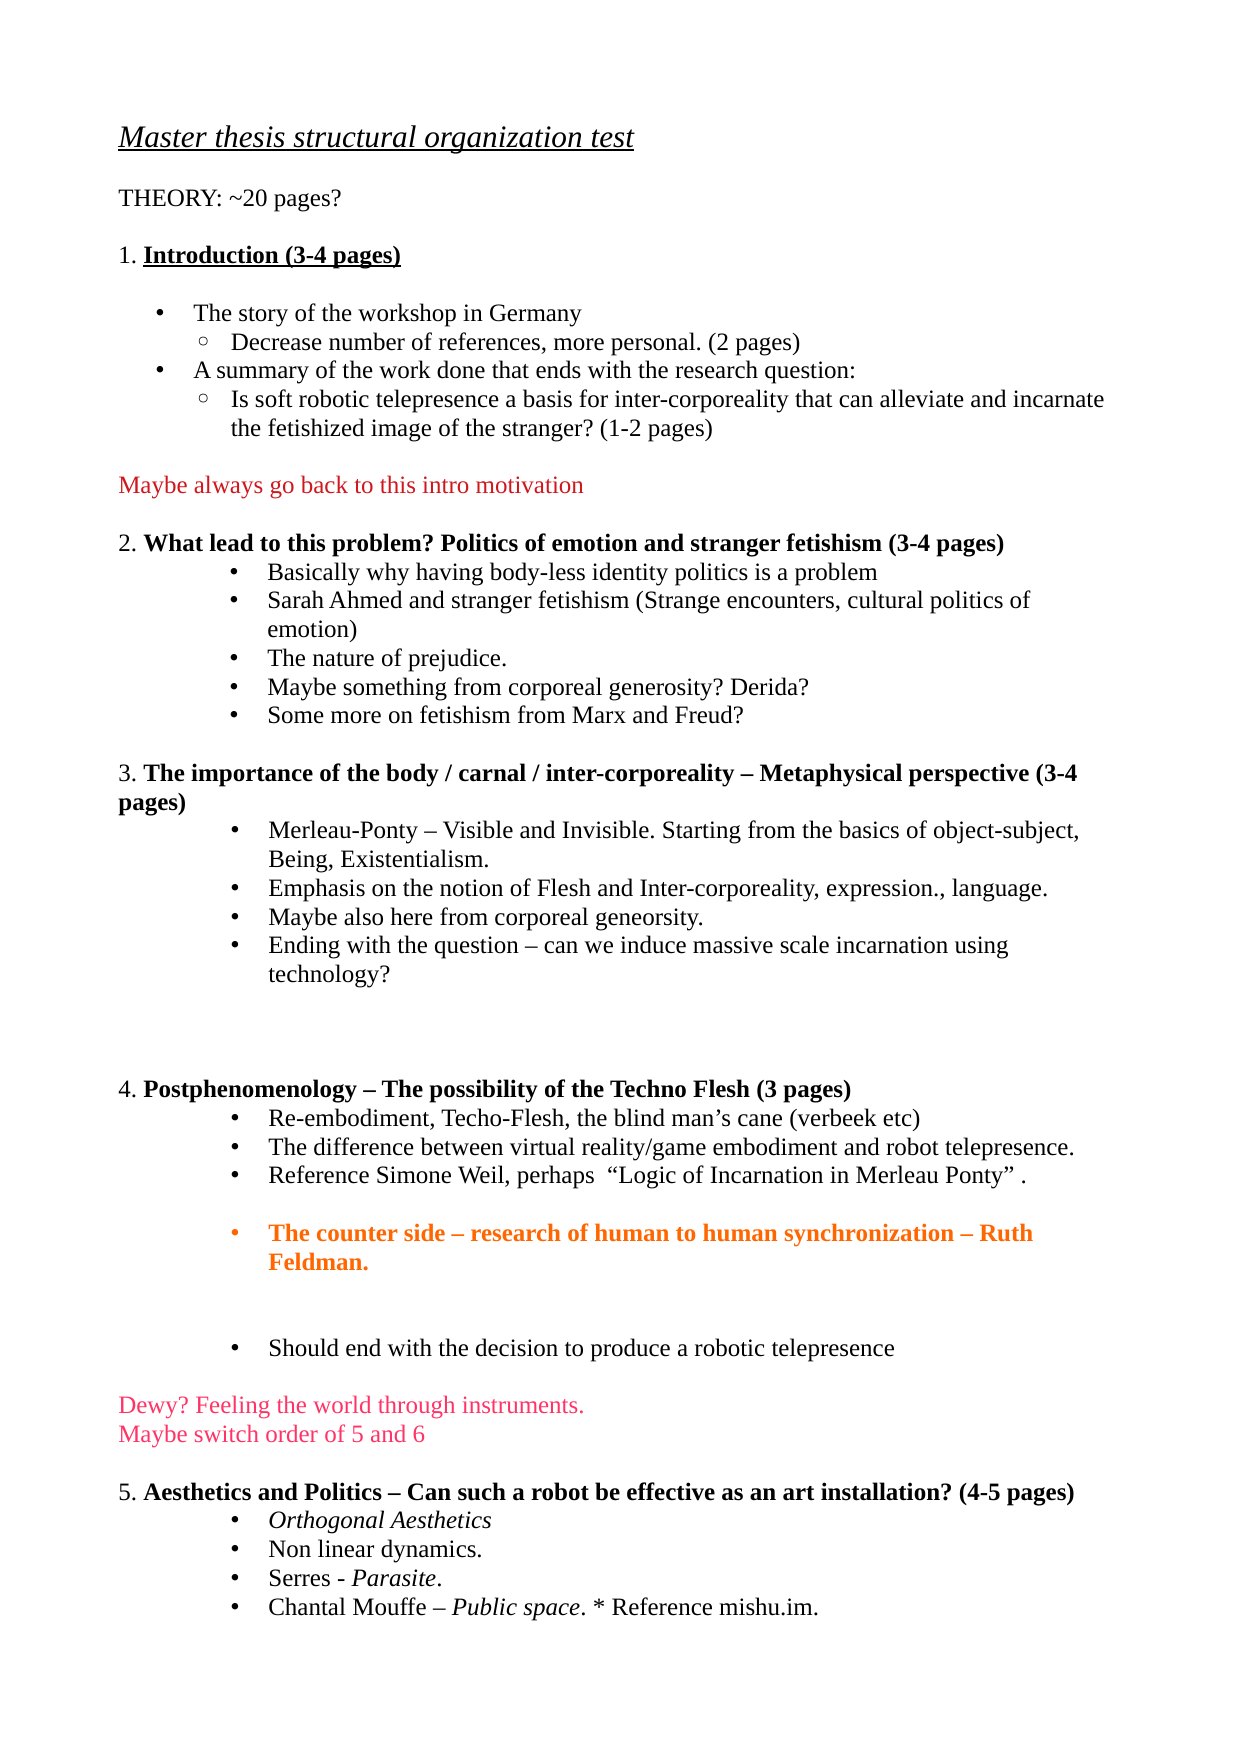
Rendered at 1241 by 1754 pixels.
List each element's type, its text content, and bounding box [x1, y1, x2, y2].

list Chantal Mouffe – Public space. * Reference mishu.im. [231, 1592, 1122, 1620]
list Basically why having body-less identity politics is a problem [229, 557, 1122, 585]
text Dewy? Feeling the world through instruments. [118, 1390, 1122, 1419]
list Decrease number of references, more personal. (2 pages) [193, 327, 1122, 355]
text Master thesis structural organization test [118, 118, 1122, 154]
list Should end with the decision to produce a robotic telepresence [231, 1333, 1122, 1362]
list The nature of prejudice. [229, 643, 1122, 672]
list Orthogonal Aesthetics [231, 1505, 1122, 1534]
list The story of the workshop in Germany [156, 298, 1122, 327]
text 3. The importance of the body / carnal / inter-corporeality – Metaphysical perspective (3-4 pages) [118, 758, 1122, 815]
list Emphasis on the notion of Flesh and Inter-corporeality, expression., language. [231, 873, 1122, 902]
list The difference between virtual reality/game embodiment and robot telepresence. [231, 1132, 1122, 1160]
list Maybe also here from corporeal geneorsity. [231, 902, 1122, 930]
text THEORY: ~20 pages? [118, 183, 1122, 212]
list Ending with the question – can we induce massive scale incarnation using technology? [231, 930, 1122, 988]
list Merleau-Ponty – Visible and Invisible. Starting from the basics of object-subject, Being, Existentialism. [231, 815, 1122, 873]
text 5. Aesthetics and Politics – Can such a robot be effective as an art installation? (4-5 pages) [118, 1477, 1122, 1505]
list Reference Simone Weil, perhaps “Logic of Incarnation in Merleau Ponty” . [231, 1160, 1122, 1189]
list Non linear dynamics. [231, 1534, 1122, 1563]
list A summary of the work done that ends with the research question: [156, 355, 1122, 384]
list Is soft robotic telepresence a basis for inter-corporeality that can alleviate and incarnate the fetishized image of the stranger? (1-2 pages) [193, 384, 1122, 442]
list Serres - Parasite. [231, 1563, 1122, 1592]
list Maybe something from corporeal generosity? Derida? [229, 672, 1122, 700]
text 1. Introduction (3-4 pages) [118, 240, 1122, 269]
list The counter side – research of human to human synchronization – Ruth Feldman. [231, 1218, 1122, 1275]
text Maybe switch order of 5 and 6 [118, 1419, 1122, 1448]
text 4. Postphenomenology – The possibility of the Techno Flesh (3 pages) [118, 1074, 1122, 1103]
list Sarah Ahmed and stranger fetishism (Strange encounters, cultural politics of emotion) [229, 585, 1122, 643]
text Maybe always go back to this intro motivation [118, 470, 1122, 499]
list Re-embodiment, Techo-Flesh, the blind man’s cane (verbeek etc) [231, 1103, 1122, 1132]
text 2. What lead to this problem? Politics of emotion and stranger fetishism (3-4 pages) [118, 528, 1122, 557]
list Some more on fetishism from Marx and Freud? [229, 700, 1122, 729]
